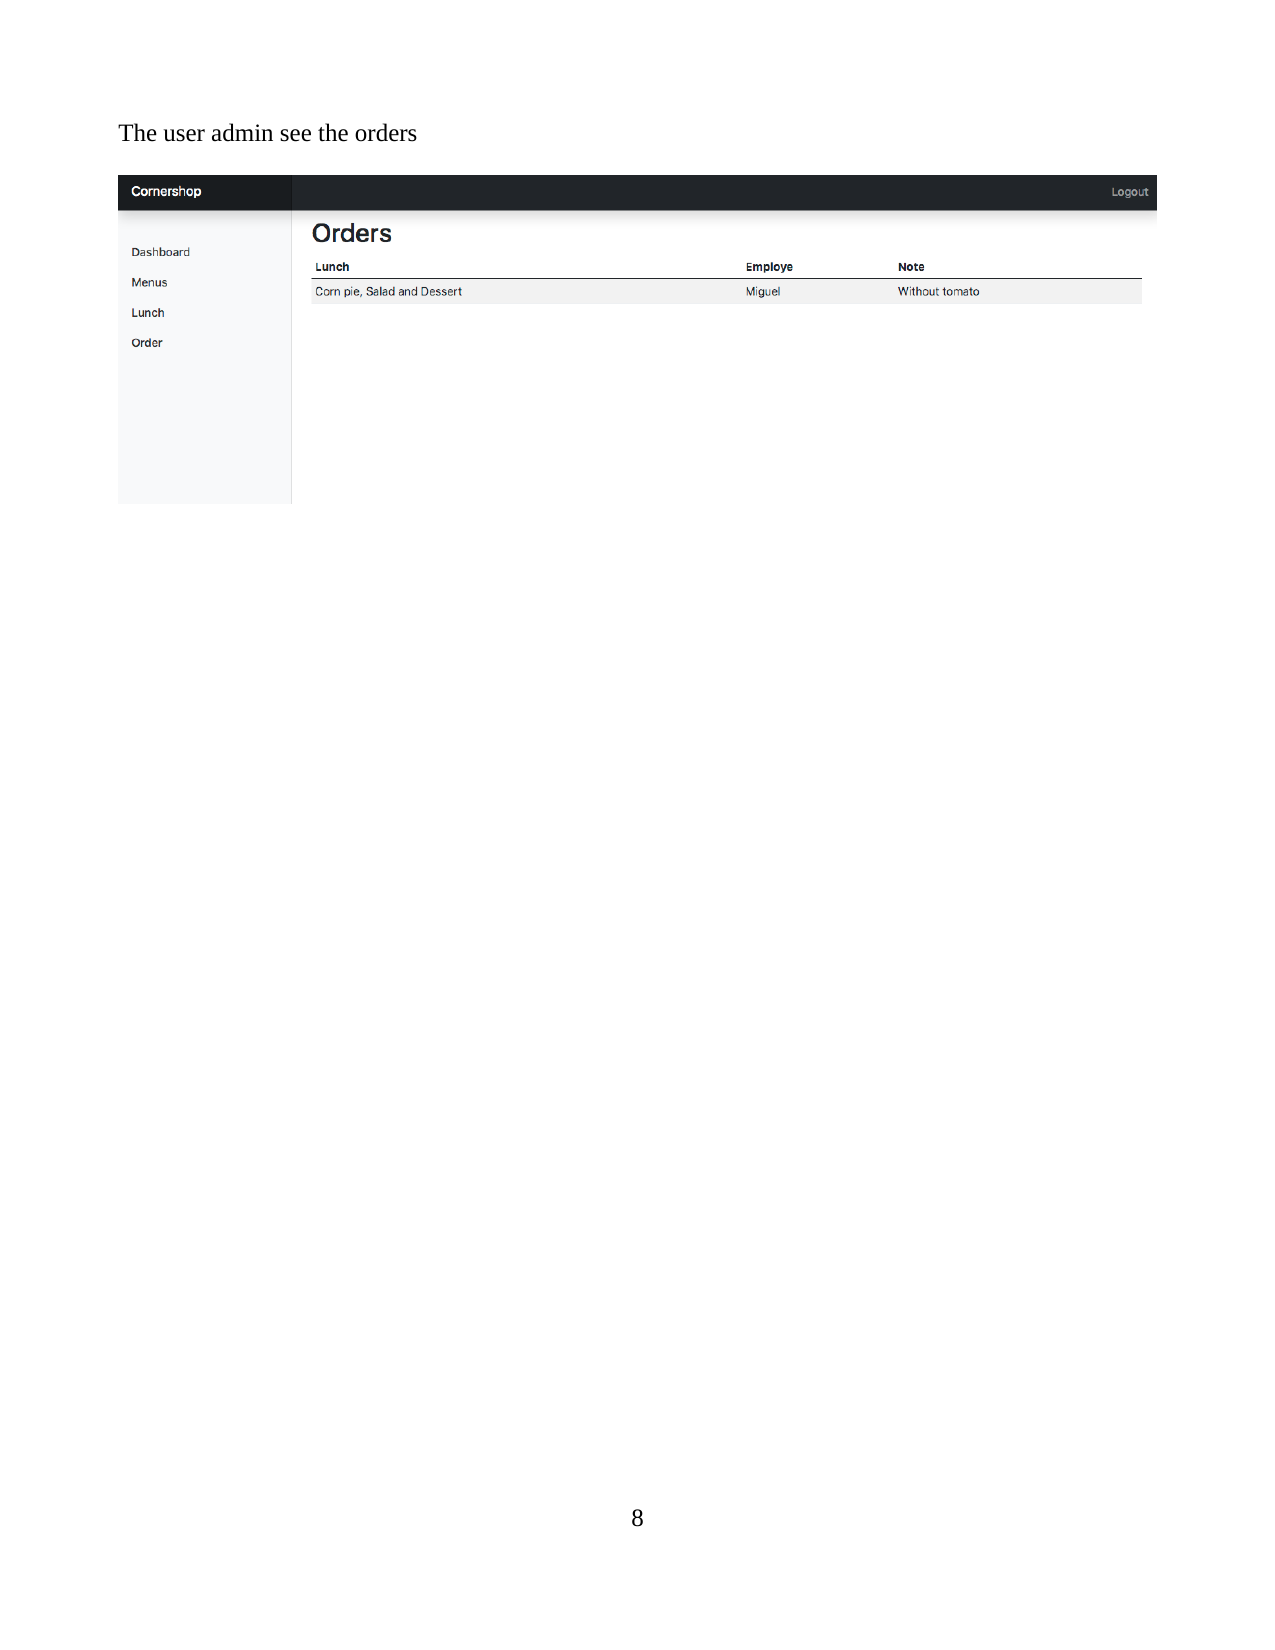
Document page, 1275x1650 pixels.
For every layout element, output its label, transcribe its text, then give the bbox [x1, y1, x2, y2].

picture [118, 175, 1157, 504]
text The user admin see the orders [118, 118, 1157, 147]
